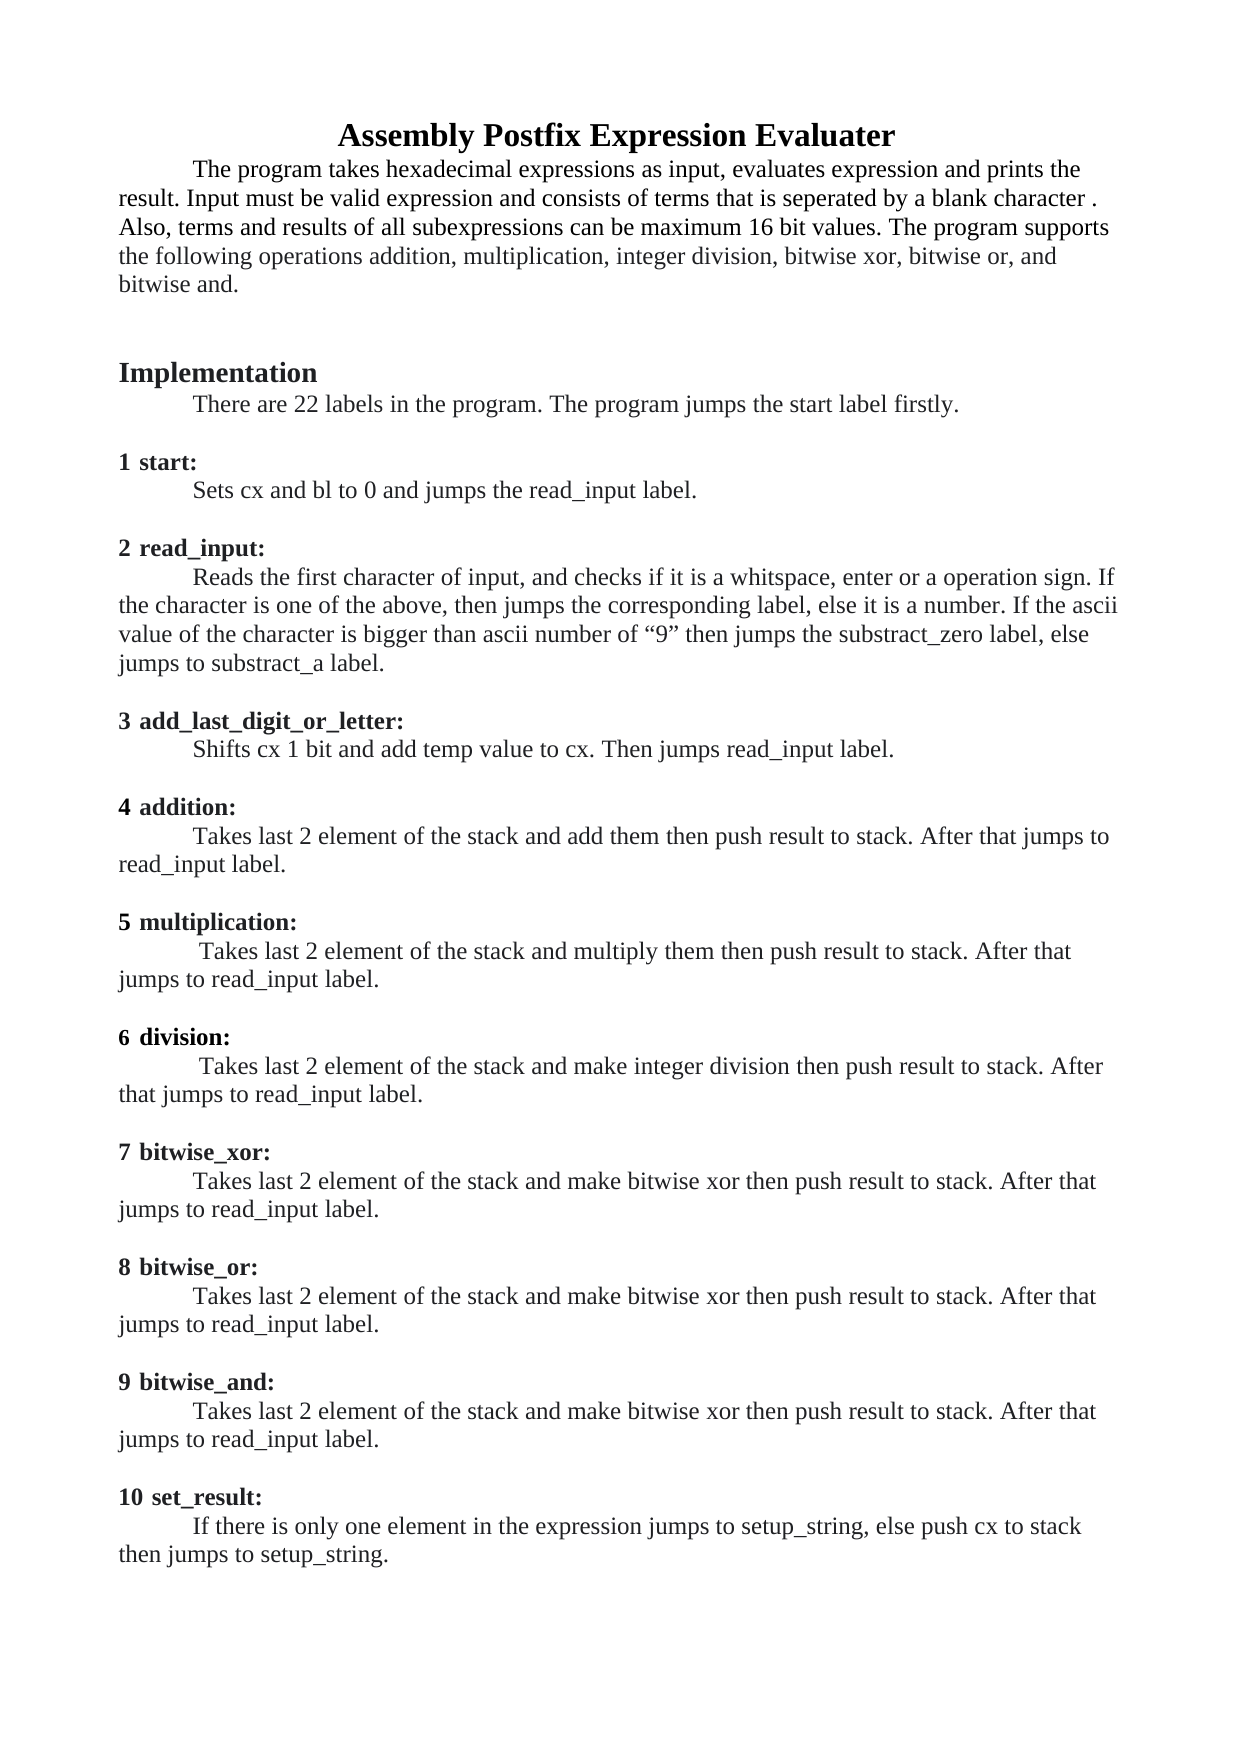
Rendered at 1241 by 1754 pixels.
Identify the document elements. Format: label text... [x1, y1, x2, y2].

text Reads the first character of input, and checks if it is a whitspace, enter or a operation sign. If the character is one of the above, then jumps the corresponding label, else it is a number. If the ascii value of the character is bigger than ascii number of “9” then jumps the substract_zero label, else jumps to substract_a label. [118, 562, 1124, 677]
subtitle bitwise_or: [118, 1252, 1128, 1281]
text Sets cx and bl to 0 and jumps the read_input label. [192, 476, 1128, 504]
text Shifts cx 1 bit and add temp value to cx. Then jumps read_input label. [192, 734, 1128, 763]
text Takes last 2 element of the stack and make bitwise xor then push result to stack. After that jumps to read_input label. [118, 1166, 1124, 1223]
subtitle set_result: [118, 1482, 1128, 1511]
text There are 22 labels in the program. The program jumps the start label firstly. [192, 389, 1128, 418]
text Takes last 2 element of the stack and multiply them then push result to stack. After that jumps to read_input label. [118, 936, 1124, 993]
title Assembly Postfix Expression Evaluater [336, 116, 897, 154]
subtitle start: [118, 447, 1128, 476]
subtitle bitwise_xor: [118, 1137, 1128, 1166]
text Takes last 2 element of the stack and make integer division then push result to stack. After that jumps to read_input label. [118, 1051, 1128, 1108]
subtitle add_last_digit_or_letter: [118, 706, 1128, 734]
text Takes last 2 element of the stack and make bitwise xor then push result to stack. After that jumps to read_input label. [118, 1396, 1124, 1453]
subtitle addition: [118, 792, 1128, 821]
text Takes last 2 element of the stack and make bitwise xor then push result to stack. After that jumps to read_input label. [118, 1281, 1124, 1338]
text Implementation [118, 356, 1128, 389]
subtitle multiplication: [118, 907, 1128, 936]
list division: [118, 1022, 1128, 1051]
text Takes last 2 element of the stack and add them then push result to stack. After that jumps to read_input label. [118, 821, 1124, 878]
subtitle bitwise_and: [118, 1367, 1128, 1396]
text The program takes hexadecimal expressions as input, evaluates expression and prints the result. Input must be valid expression and consists of terms that is seperated by a blank character . Also, terms and results of all subexpressions can be maximum 16 bit values. The program supports the following operations addition, multiplication, integer division, bitwise xor, bitwise or, and bitwise and. [118, 154, 1124, 298]
subtitle read_input: [118, 533, 1128, 562]
text If there is only one element in the expression jumps to setup_string, else push cx to stack then jumps to setup_string. [118, 1511, 1083, 1568]
